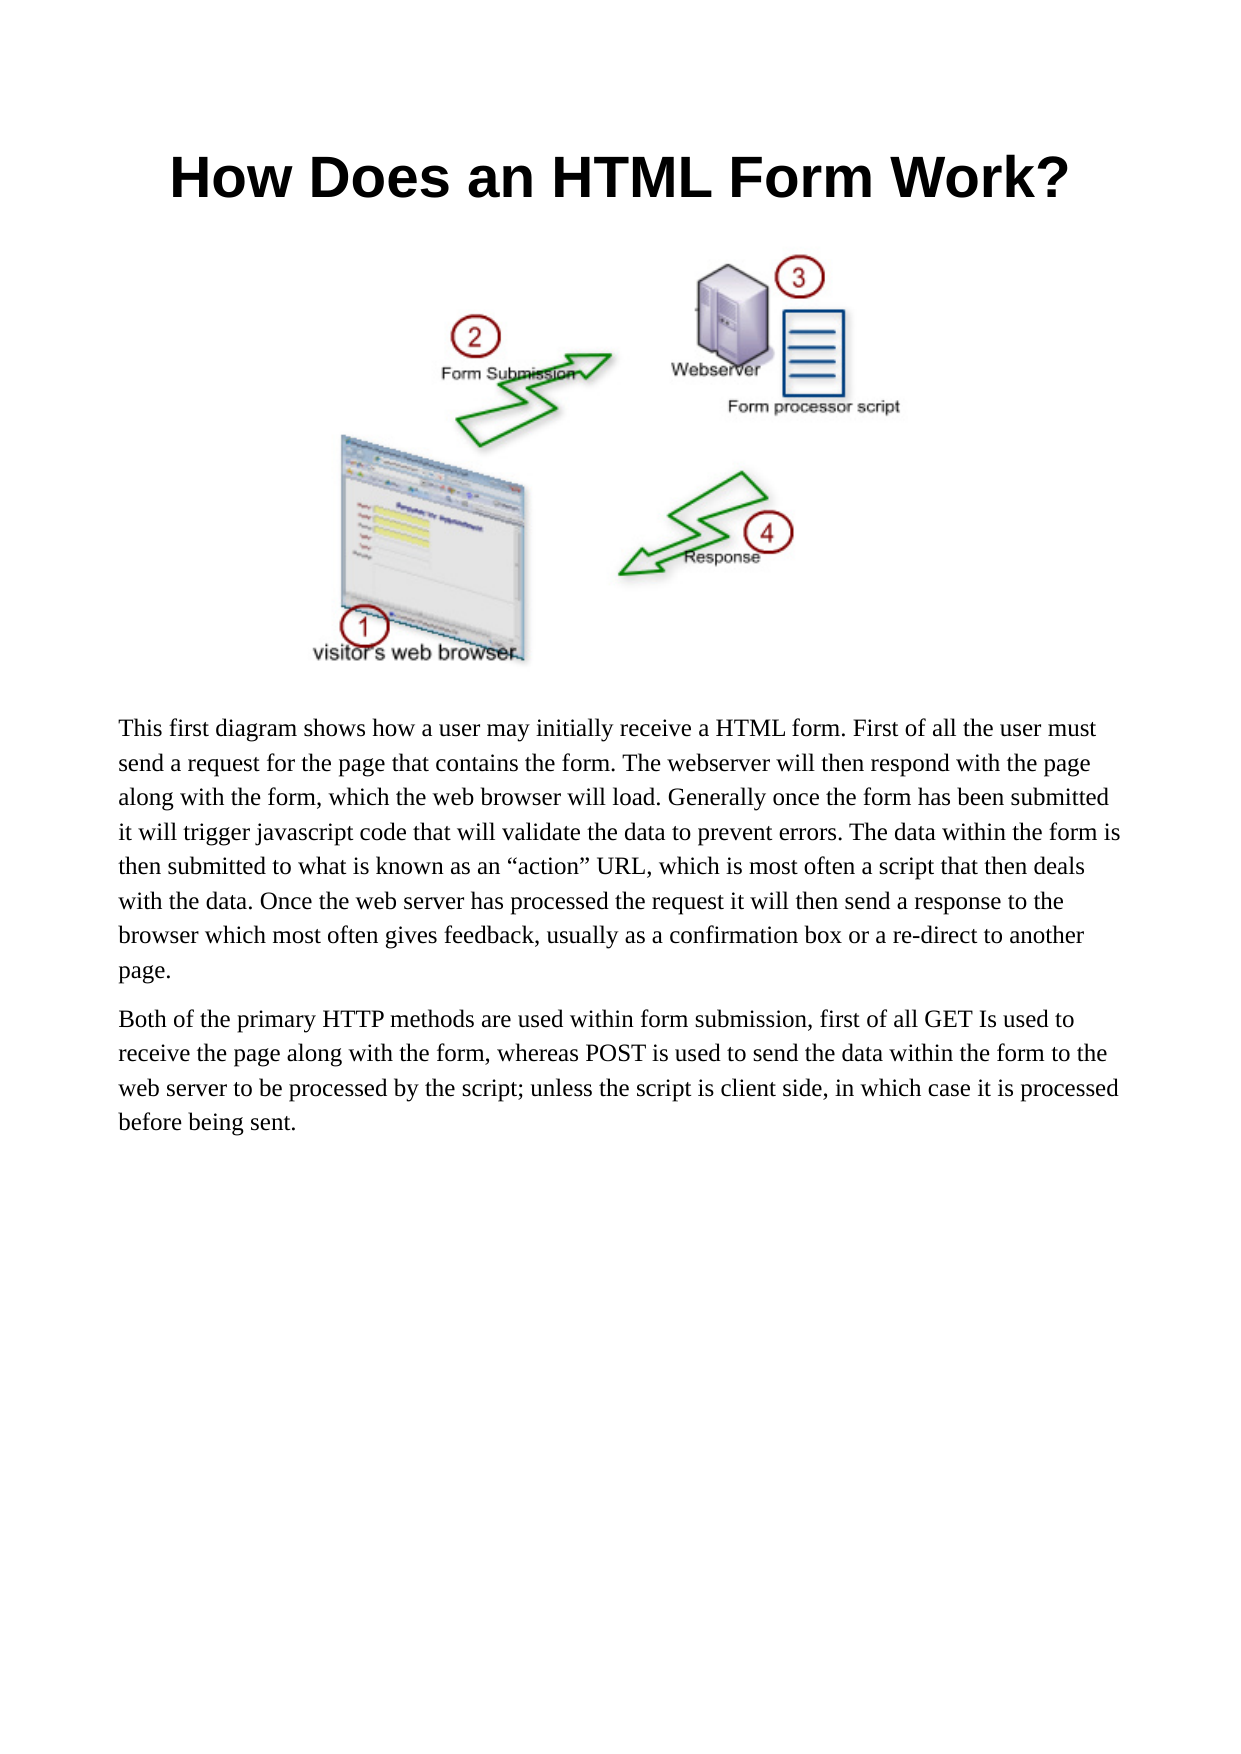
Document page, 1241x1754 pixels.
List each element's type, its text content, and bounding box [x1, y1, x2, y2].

text This first diagram shows how a user may initially receive a HTML form. First of all the user must send a request for the page that contains the form. The webserver will then respond with the page along with the form, which the web browser will load. Generally once the form has been submitted it will trigger javascript code that will validate the data to prevent errors. The data within the form is then submitted to what is known as an “action” URL, which is most often a script that then deals with the data. Once the web server has processed the request it will then send a response to the browser which most often gives feedback, usually as a confirmation box or a re-direct to another page. [118, 713, 1122, 983]
text Both of the primary HTTP methods are used within form submission, first of all GET Is used to receive the page along with the form, whereas POST is used to send the data within the form to the web server to be processed by the script; unless the script is client side, in which case it is processed before being sent. [118, 1004, 1122, 1136]
picture [307, 222, 933, 692]
title How Does an HTML Form Work? [118, 143, 1122, 210]
